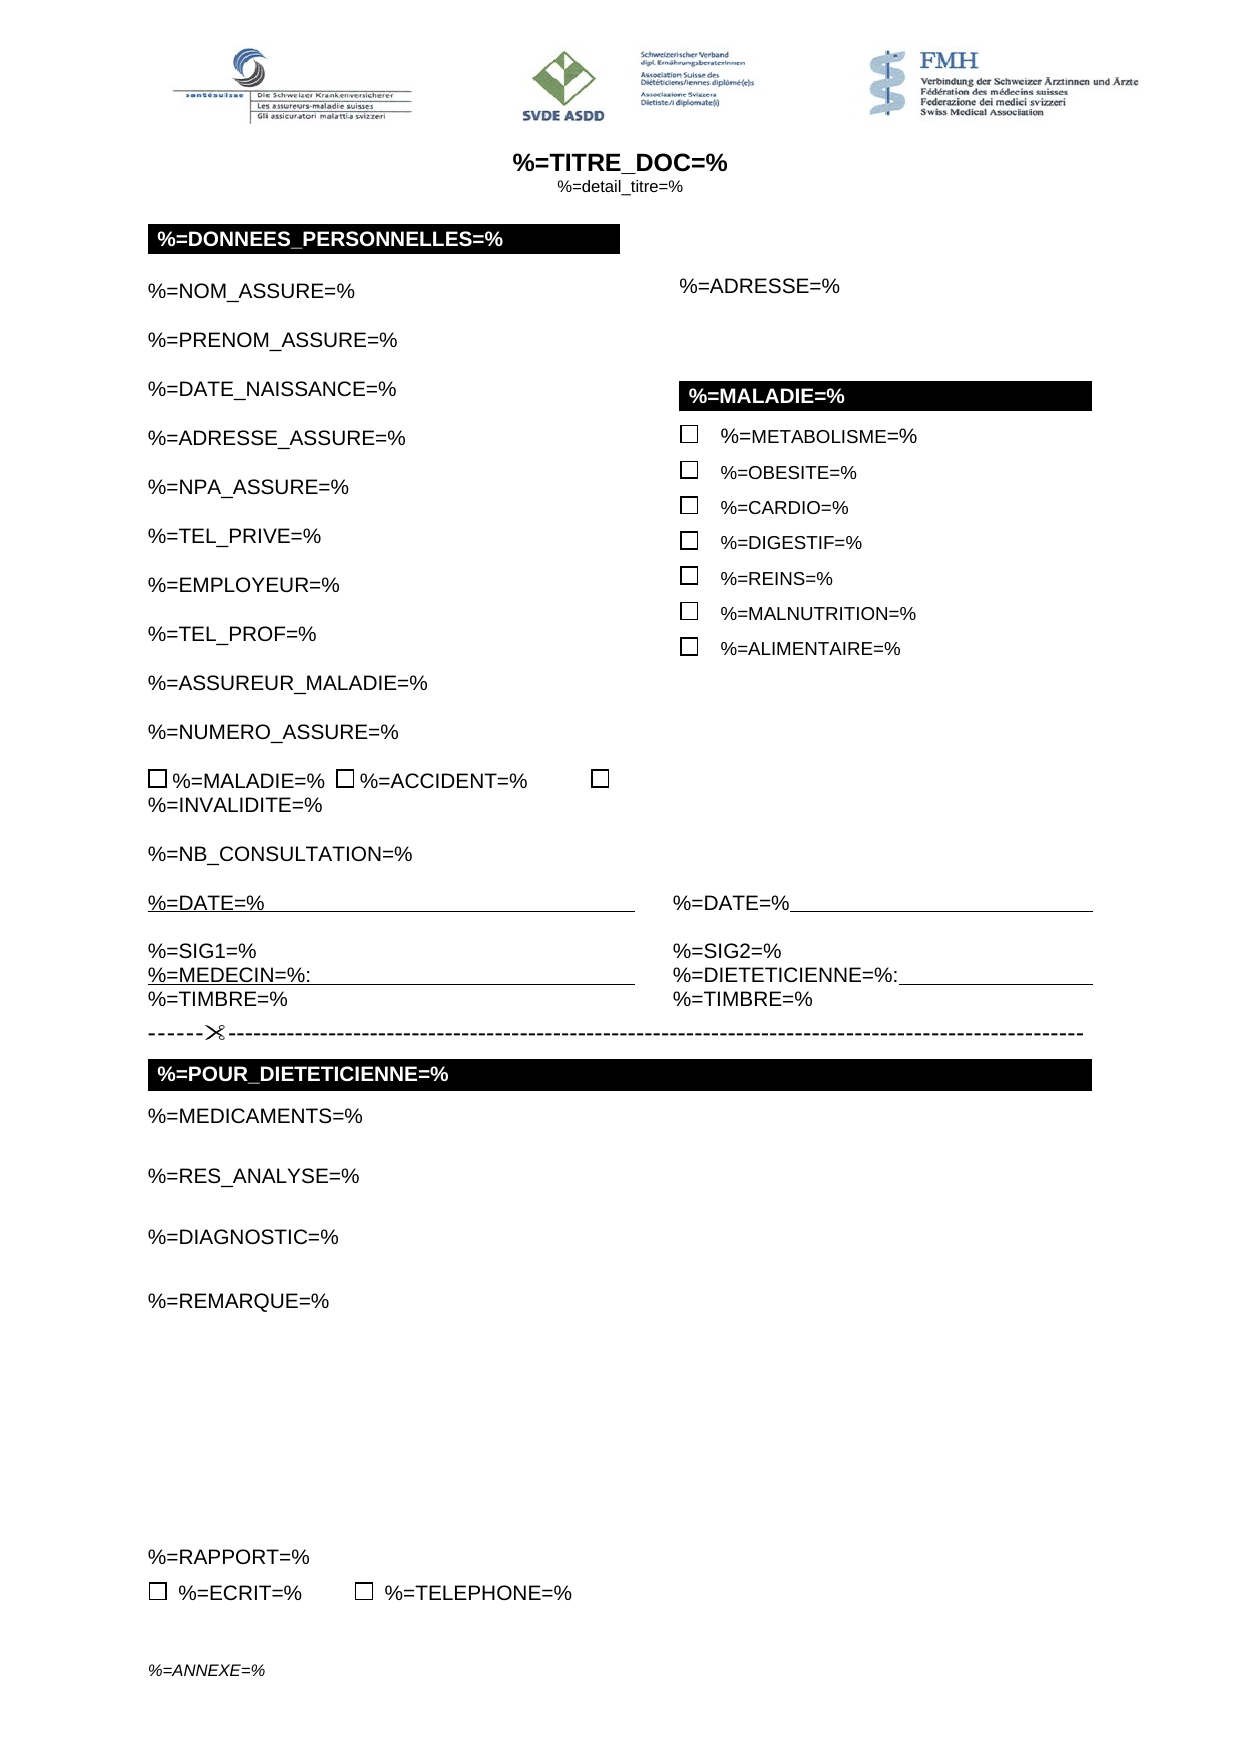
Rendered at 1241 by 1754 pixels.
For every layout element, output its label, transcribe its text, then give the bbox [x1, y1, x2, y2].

text %=REMARQUE=% [148, 1289, 1092, 1313]
text %=DATE=% %=DATE=% [148, 890, 1092, 914]
text %=detail_titre=% [148, 176, 1092, 196]
text %=ALIMENTAIRE=% [679, 637, 1092, 660]
text %=OBESITE=% [679, 460, 1092, 483]
text %=EMPLOYEUR=% [148, 573, 620, 597]
text %=ADRESSE_ASSURE=% [148, 426, 620, 450]
text %=MEDICAMENTS=% [148, 1104, 1092, 1128]
text %=MALADIE=% [680, 382, 1091, 410]
text %=DIGESTIF=% [679, 531, 1092, 554]
text %=TEL_PROF=% [148, 622, 620, 646]
text %=ADRESSE=% [679, 274, 1092, 298]
text %=REINS=% [679, 566, 1092, 589]
text %=RAPPORT=% [148, 1544, 1092, 1568]
text %=CARDIO=% [679, 496, 1092, 518]
text %=PRENOM_ASSURE=% [148, 328, 620, 352]
text %=RES_ANALYSE=% [148, 1164, 1092, 1188]
text %=NOM_ASSURE=% [148, 279, 620, 303]
text %=NPA_ASSURE=% [148, 475, 620, 499]
text %=MEDECIN=%: %=DIETETICIENNE=%: [148, 963, 1092, 987]
text %=MALADIE=% %=ACCIDENT=% %=INVALIDITE=% [148, 768, 620, 816]
text %=POUR_DIETETICIENNE=% [149, 1060, 1091, 1090]
text %=NB_CONSULTATION=% [148, 841, 620, 865]
text %=DATE_NAISSANCE=% [148, 377, 620, 401]
text %=MALNUTRITION=% [679, 602, 1092, 624]
text %=TITRE_DOC=% [148, 148, 1092, 176]
text %=DIAGNOSTIC=% [148, 1224, 1092, 1248]
text %=SIG1=% %=SIG2=% [148, 939, 1092, 963]
picture [164, 46, 1144, 127]
text  [148, 1024, 1092, 1046]
text %=ASSUREUR_MALADIE=% [148, 671, 620, 694]
text %=NUMERO_ASSURE=% [148, 719, 620, 743]
text %=TIMBRE=% %=TIMBRE=% [148, 987, 1092, 1011]
text %=METABOLISME=% [679, 424, 1092, 448]
text %=TEL_PRIVE=% [148, 524, 620, 548]
text %=ECRIT=% %=TELEPHONE=% [148, 1581, 1092, 1605]
text %=DONNEES_PERSONNELLES=% [149, 225, 619, 253]
